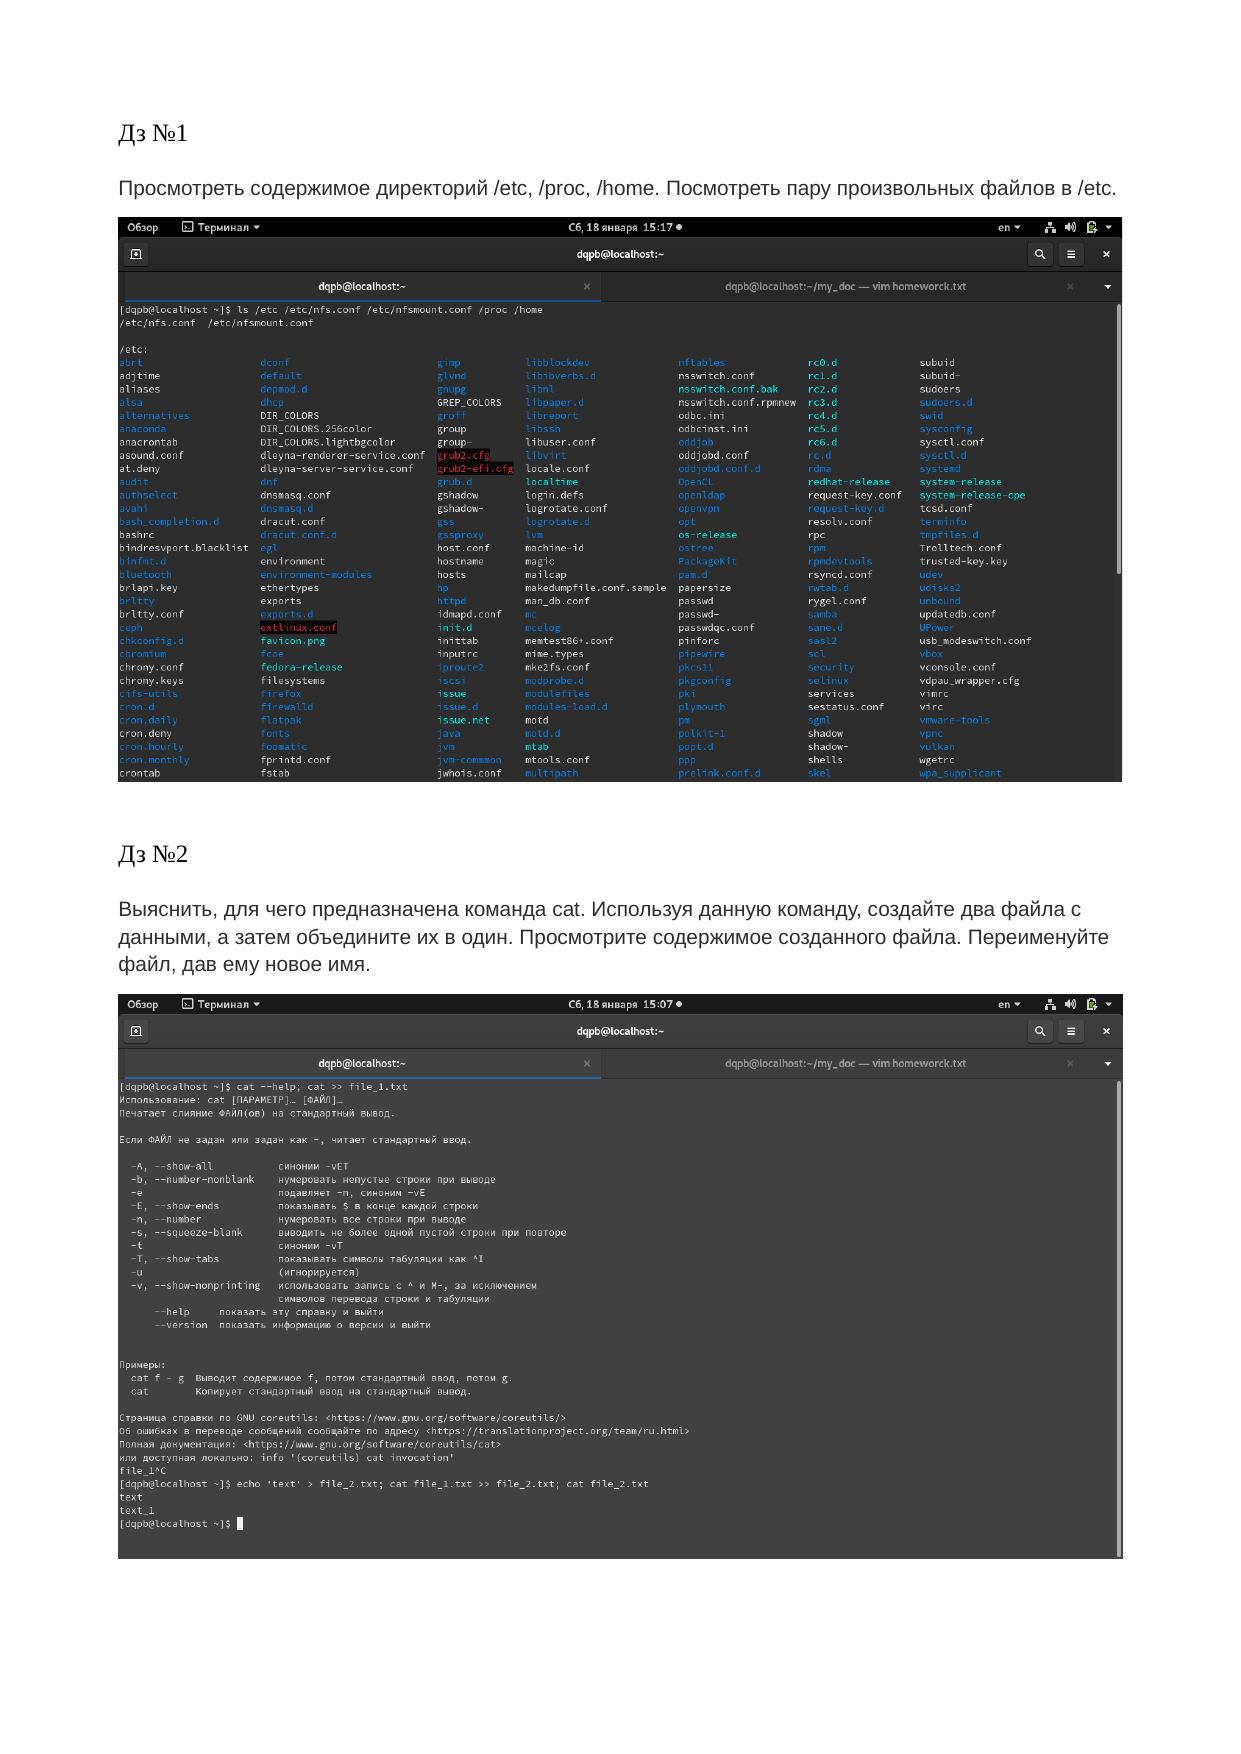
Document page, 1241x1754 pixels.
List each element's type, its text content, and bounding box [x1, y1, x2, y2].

text Дз №2 [118, 839, 1122, 868]
text Просмотреть содержимое директорий /etc, /proc, /home. Посмотреть пару произвольных файлов в /etc. [118, 176, 1122, 199]
picture [118, 217, 1123, 782]
text Дз №1 [118, 118, 1122, 147]
text Выяснить, для чего предназначена команда cat. Используя данную команду, создайте два файла с данными, а затем объедините их в один. Просмотрите содержимое созданного файла. Переименуйте файл, дав ему новое имя. [118, 897, 1122, 976]
